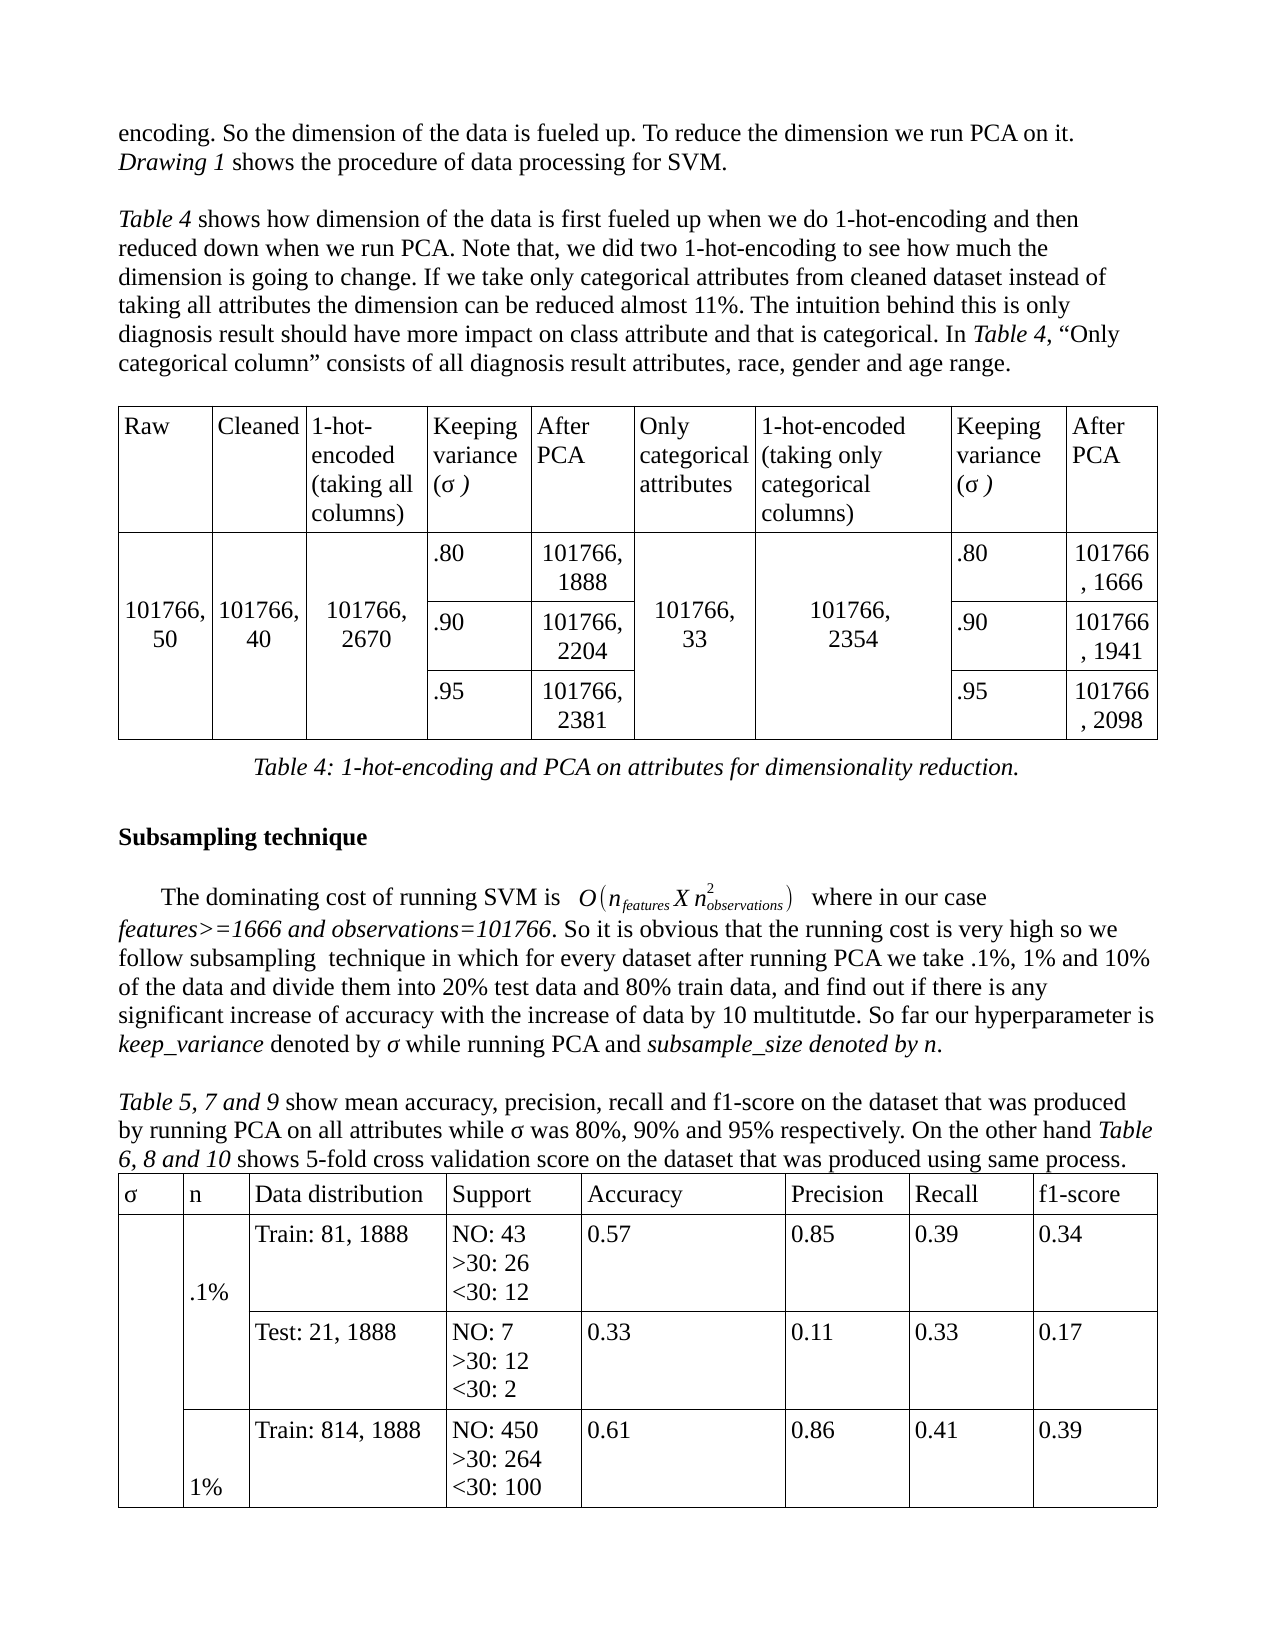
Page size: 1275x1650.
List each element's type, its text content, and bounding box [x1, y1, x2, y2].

table_header Keeping variance (σ ) [428, 407, 531, 532]
table_cell 101766, 33 [635, 533, 755, 739]
table_cell 0.85 [786, 1215, 909, 1311]
table_cell .95 [428, 671, 531, 739]
table_header σ [119, 1174, 183, 1213]
table_cell [119, 1215, 183, 1507]
table_header Cleaned [213, 407, 306, 532]
table_header After PCA [532, 407, 634, 532]
table_cell .95 [952, 671, 1066, 739]
table_cell 0.33 [582, 1312, 785, 1409]
table_header Data distribution [250, 1174, 446, 1213]
text The dominating cost of running SVM iswhere in our case features>=1666 and observations=101766. So it is obvious that the running cost is very high so we follow subsampling technique in which for every dataset after running PCA we take .1%, 1% and 10% of the data and divide them into 20% test data and 80% train data, and find out if there is any significant increase of accuracy with the increase of data by 10 multitutde. So far our hyperparameter is keep_variance denoted by σ while running PCA and subsample_size denoted by n. [118, 879, 1157, 1058]
table_cell Train: 814, 1888 [250, 1410, 446, 1507]
table_cell 101766, 50 [119, 533, 212, 739]
text encoding. So the dimension of the data is fueled up. To reduce the dimension we run PCA on it. Drawing 1 shows the procedure of data processing for SVM. [118, 118, 1157, 176]
table_cell 101766, 2098 [1067, 671, 1157, 739]
table_cell 101766, 2354 [756, 533, 951, 739]
table_cell .90 [952, 602, 1066, 670]
table_cell 0.86 [786, 1410, 909, 1507]
table_header Accuracy [582, 1174, 785, 1213]
table_header Support [447, 1174, 581, 1213]
table_cell 0.39 [1034, 1410, 1157, 1507]
table_cell 101766, 40 [213, 533, 306, 739]
table_cell 0.61 [582, 1410, 785, 1507]
table_header After PCA [1067, 407, 1157, 532]
table_cell .80 [428, 533, 531, 601]
table_header 1-hot-encoded (taking only categorical columns) [756, 407, 951, 532]
text Table 5, 7 and 9 show mean accuracy, precision, recall and f1-score on the dataset that was produced by running PCA on all attributes while σ was 80%, 90% and 95% respectively. On the other hand Table 6, 8 and 10 shows 5-fold cross validation score on the dataset that was produced using same process. [118, 1087, 1157, 1173]
table_cell 101766, 1666 [1067, 533, 1157, 601]
table_header n [184, 1174, 249, 1213]
table_cell 101766, 2204 [532, 602, 634, 670]
table_cell 0.39 [910, 1215, 1033, 1311]
text Table 4 shows how dimension of the data is first fueled up when we do 1-hot-encoding and then reduced down when we run PCA. Note that, we did two 1-hot-encoding to see how much the dimension is going to change. If we take only categorical attributes from cleaned dataset instead of taking all attributes the dimension can be reduced almost 11%. The intuition behind this is only diagnosis result should have more impact on class attribute and that is categorical. In Table 4, “Only categorical column” consists of all diagnosis result attributes, race, gender and age range. [118, 204, 1157, 377]
table_cell 101766, 2381 [532, 671, 634, 739]
table_cell 101766, 2670 [307, 533, 427, 739]
table_cell .80 [952, 533, 1066, 601]
table_cell .90 [428, 602, 531, 670]
table_header Keeping variance (σ ) [952, 407, 1066, 532]
text Table 4: 1-hot-encoding and PCA on attributes for dimensionality reduction. [118, 752, 1157, 781]
table_header Only categorical attributes [635, 407, 755, 532]
table_cell 0.17 [1034, 1312, 1157, 1409]
table_header f1-score [1034, 1174, 1157, 1213]
table_cell NO: 7 >30: 12 <30: 2 [447, 1312, 581, 1409]
text Subsampling technique [118, 822, 1157, 851]
table_cell 0.11 [786, 1312, 909, 1409]
table_cell 0.33 [910, 1312, 1033, 1409]
table_cell 0.34 [1034, 1215, 1157, 1311]
table_cell Test: 21, 1888 [250, 1312, 446, 1409]
table_cell 101766, 1941 [1067, 602, 1157, 670]
table_cell Train: 81, 1888 [250, 1215, 446, 1311]
table_header 1-hot-encoded (taking all columns) [307, 407, 427, 532]
table_cell .1% [184, 1215, 249, 1409]
table_cell 0.41 [910, 1410, 1033, 1507]
table_header Recall [910, 1174, 1033, 1213]
table_header Raw [119, 407, 212, 532]
table_header Precision [786, 1174, 909, 1213]
table_cell 1% [184, 1410, 249, 1507]
table_cell NO: 43 >30: 26 <30: 12 [447, 1215, 581, 1311]
table_cell 101766, 1888 [532, 533, 634, 601]
table_cell 0.57 [582, 1215, 785, 1311]
table_cell NO: 450 >30: 264 <30: 100 [447, 1410, 581, 1507]
